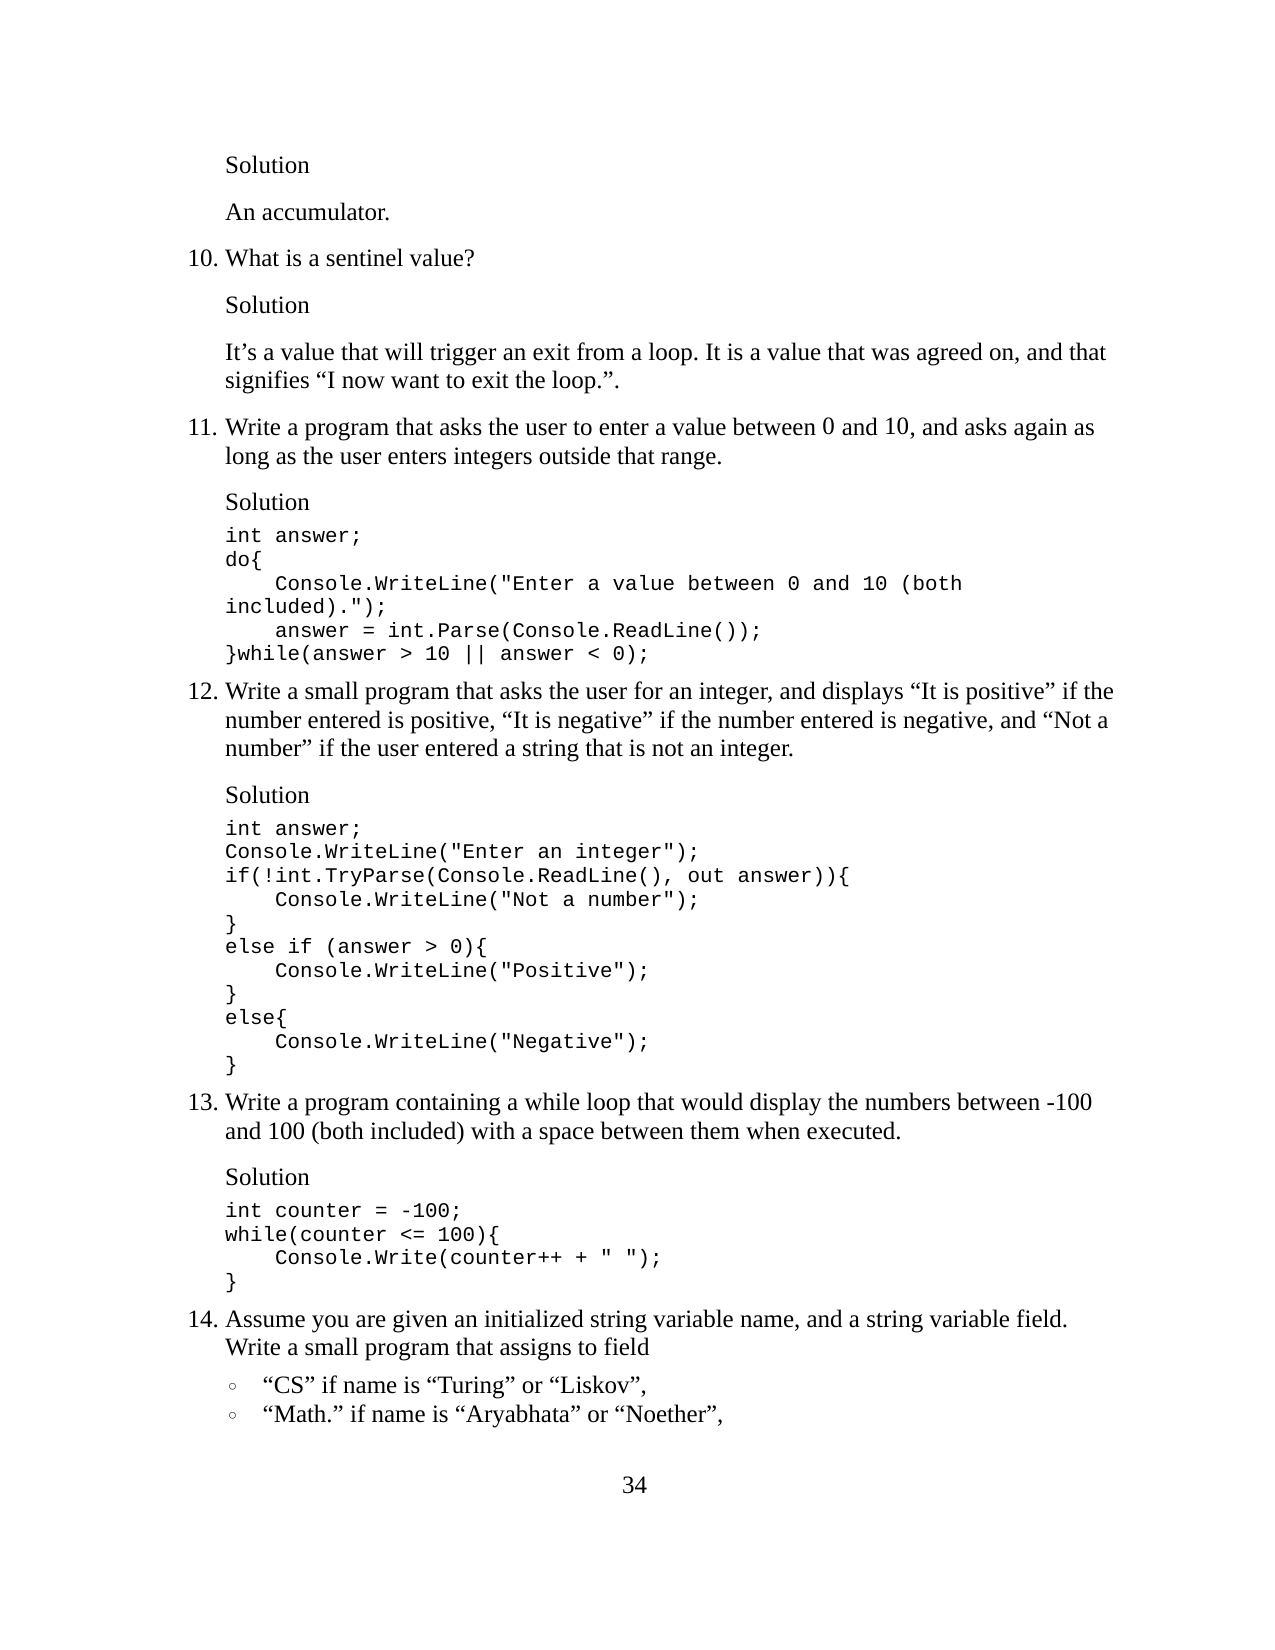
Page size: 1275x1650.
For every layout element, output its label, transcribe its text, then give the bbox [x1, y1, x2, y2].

list Console.WriteLine("Negative"); [187, 1031, 1125, 1054]
list int answer; [187, 818, 1125, 842]
list }while(answer > 10 || answer < 0); [187, 643, 1125, 667]
list Console.Write(counter++ + " "); [187, 1247, 1125, 1271]
list Solution [187, 780, 1125, 809]
list else if (answer > 0){ [187, 936, 1125, 960]
list } [187, 912, 1125, 936]
list Console.WriteLine("Enter a value between 0 and 10 (both included)."); [187, 572, 1125, 620]
list if(!int.TryParse(Console.ReadLine(), out answer)){ [187, 865, 1125, 889]
list “CS” if name is “Turing” or “Liskov”, [225, 1370, 1125, 1399]
list What is a sentinel value? [187, 243, 1125, 272]
list Write a program that asks the user to enter a value between and , and asks again as long as the user enters integers outside that range. [187, 412, 1125, 469]
list Console.WriteLine("Enter an integer"); [187, 842, 1125, 865]
list It’s a value that will trigger an exit from a loop. It is a value that was agreed on, and that signifies “I now want to exit the loop.”. [187, 337, 1125, 394]
list while(counter <= 100){ [187, 1224, 1125, 1247]
list else{ [187, 1007, 1125, 1031]
list Solution [187, 1162, 1125, 1191]
list Console.WriteLine("Positive"); [187, 960, 1125, 983]
list Console.WriteLine("Not a number"); [187, 889, 1125, 912]
list Solution [187, 290, 1125, 319]
list int counter = -100; [187, 1200, 1125, 1224]
list } [187, 1054, 1125, 1078]
list } [187, 1271, 1125, 1295]
list Solution [187, 150, 1125, 179]
list “Math.” if name is “Aryabhata” or “Noether”, [225, 1399, 1125, 1428]
list An accumulator. [187, 197, 1125, 225]
list Write a program containing a while loop that would display the numbers between -100 and 100 (both included) with a space between them when executed. [187, 1087, 1125, 1144]
list do{ [187, 549, 1125, 572]
list Solution [187, 487, 1125, 516]
list int answer; [187, 525, 1125, 549]
list Write a small program that asks the user for an integer, and displays “It is positive” if the number entered is positive, “It is negative” if the number entered is negative, and “Not a number” if the user entered a string that is not an integer. [187, 676, 1125, 762]
list } [187, 983, 1125, 1007]
list answer = int.Parse(Console.ReadLine()); [187, 620, 1125, 643]
list Assume you are given an initialized string variable name, and a string variable field. Write a small program that assigns to field [187, 1304, 1125, 1361]
